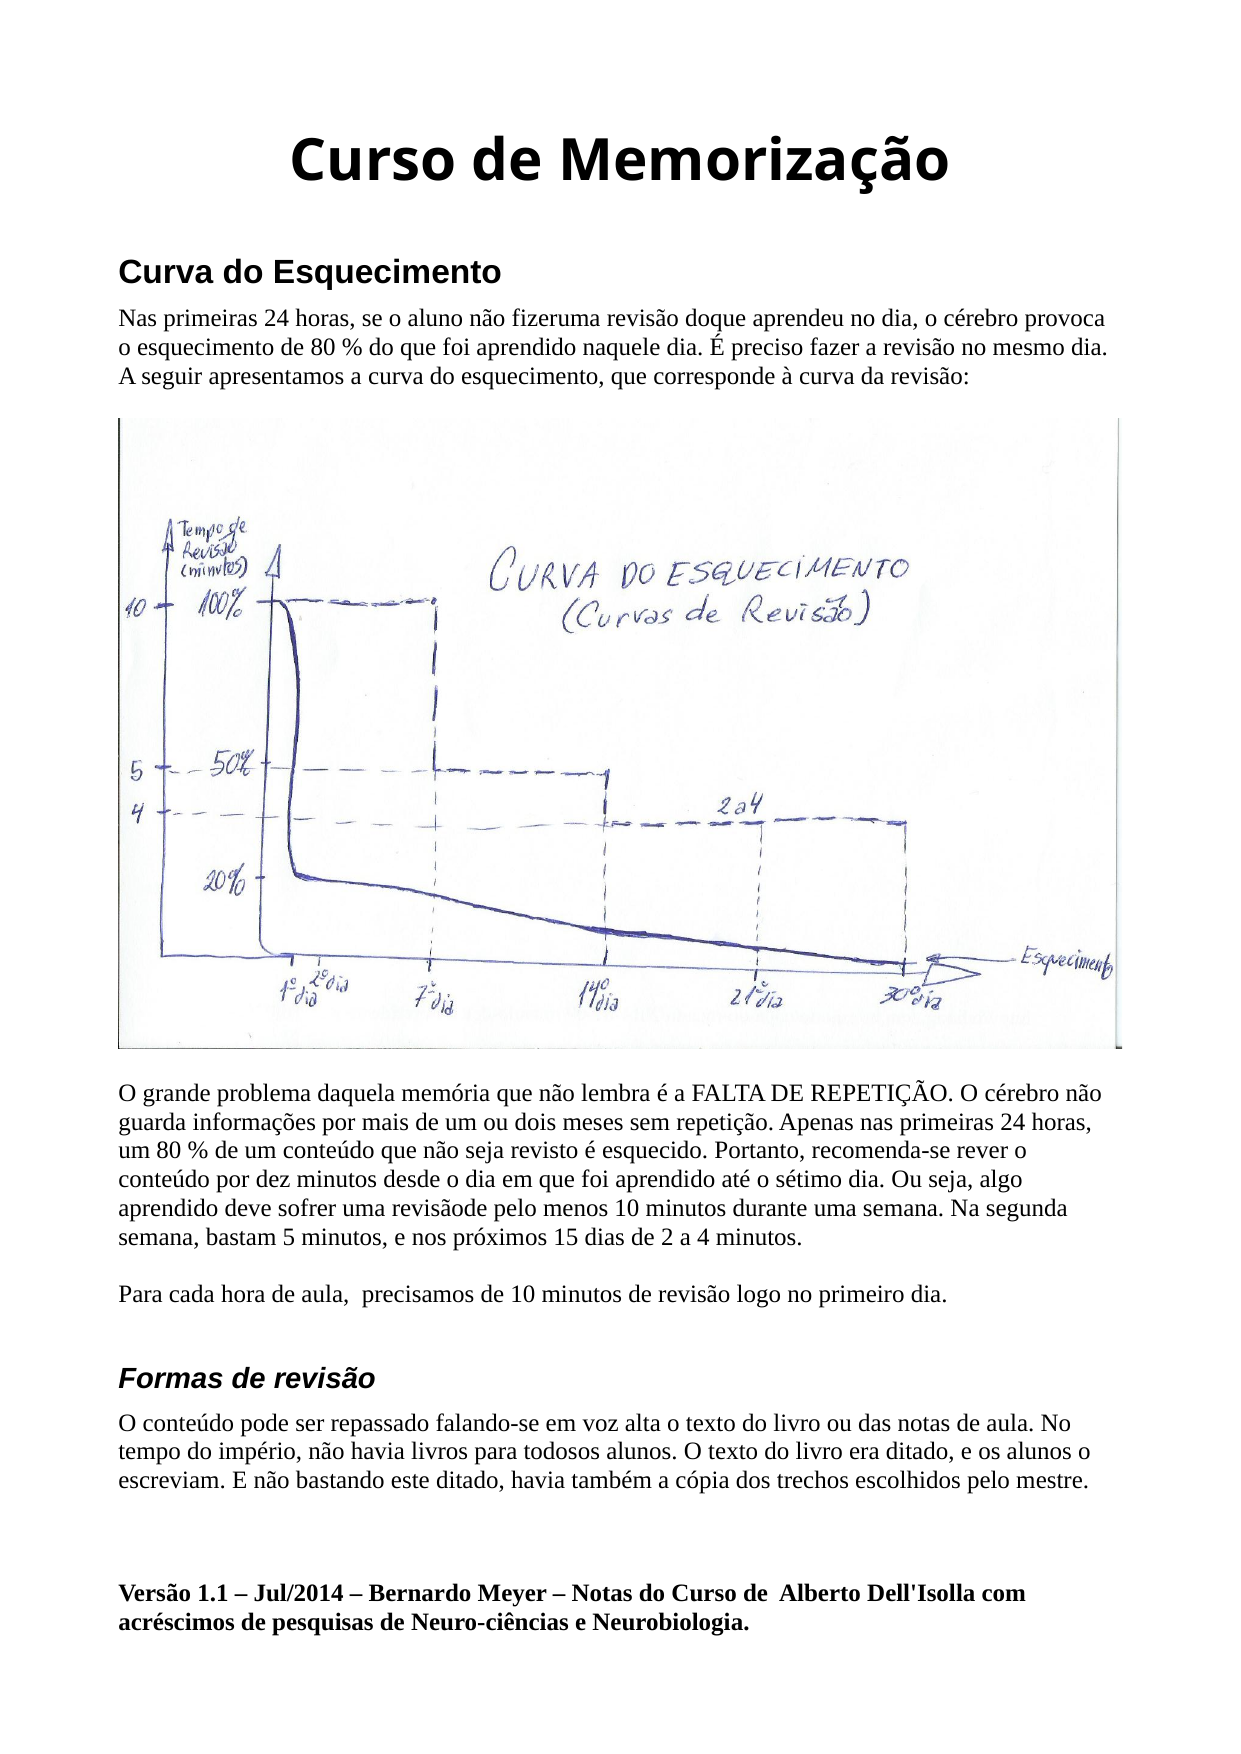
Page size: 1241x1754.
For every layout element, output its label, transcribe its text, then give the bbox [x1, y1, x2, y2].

text O grande problema daquela memória que não lembra é a FALTA DE REPETIÇÃO. O cérebro não guarda informações por mais de um ou dois meses sem repetição. Apenas nas primeiras 24 horas, um 80 % de um conteúdo que não seja revisto é esquecido. Portanto, recomenda-se rever o conteúdo por dez minutos desde o dia em que foi aprendido até o sétimo dia. Ou seja, algo aprendido deve sofrer uma revisãode pelo menos 10 minutos durante uma semana. Na segunda semana, bastam 5 minutos, e nos próximos 15 dias de 2 a 4 minutos. [118, 1078, 1122, 1250]
text Para cada hora de aula, precisamos de 10 minutos de revisão logo no primeiro dia. [118, 1279, 1122, 1308]
text O conteúdo pode ser repassado falando-se em voz alta o texto do livro ou das notas de aula. No tempo do império, não havia livros para todosos alunos. O texto do livro era ditado, e os alunos o escreviam. E não bastando este ditado, havia também a cópia dos trechos escolhidos pelo mestre. [118, 1408, 1122, 1494]
picture [118, 418, 1123, 1049]
subtitle Formas de revisão [118, 1362, 1122, 1395]
subtitle Curva do Esquecimento [118, 252, 1122, 291]
text Nas primeiras 24 horas, se o aluno não fizeruma revisão doque aprendeu no dia, o cérebro provoca o esquecimento de 80 % do que foi aprendido naquele dia. É preciso fazer a revisão no mesmo dia. A seguir apresentamos a curva do esquecimento, que corresponde à curva da revisão: [118, 303, 1122, 389]
